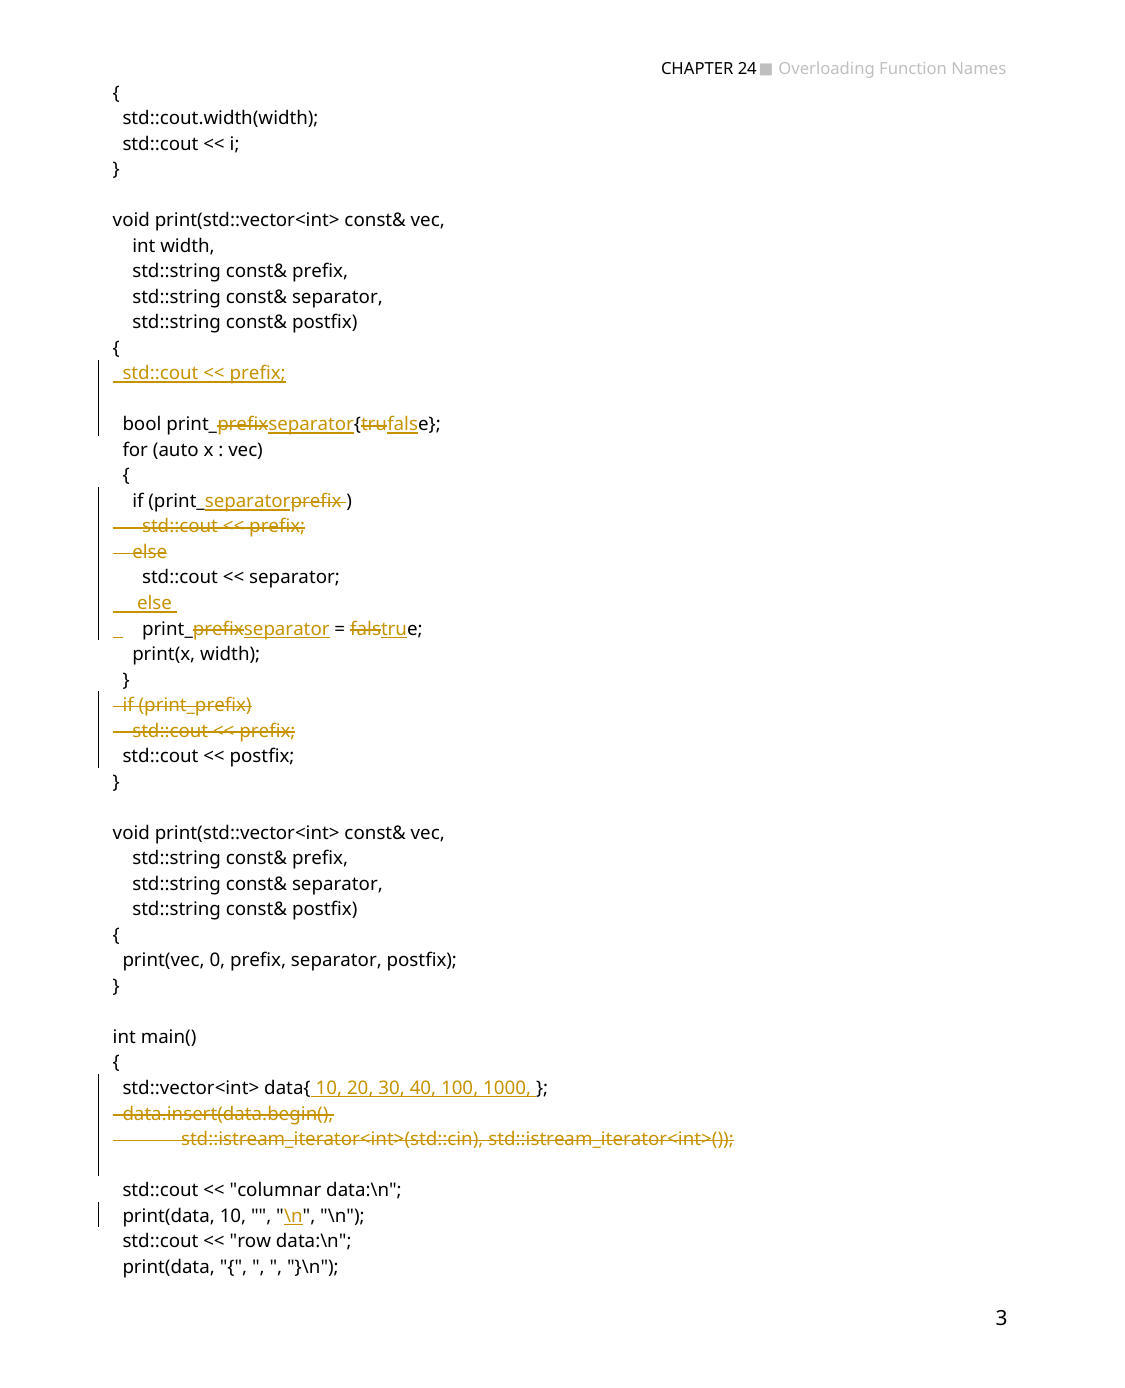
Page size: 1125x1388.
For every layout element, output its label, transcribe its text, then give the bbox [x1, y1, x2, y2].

text void print(std::vector<int> const& vec, [112, 207, 1012, 232]
text { [112, 921, 1012, 947]
text std::string const& postfix) [112, 309, 1012, 334]
text bool print_separator{false}; [112, 411, 1012, 436]
text } [112, 666, 1012, 691]
text std::vector<int> data{ 10, 20, 30, 40, 100, 1000, }; [112, 1074, 1012, 1100]
text print(data, "{", ", ", "}\n"); [112, 1253, 1012, 1278]
text std::cout << "row data:\n"; [112, 1227, 1012, 1253]
text if (print_separator) [112, 487, 1012, 513]
text print_separator = true; [112, 615, 1012, 640]
text std::cout << i; [112, 130, 1012, 156]
text { [112, 462, 1012, 487]
text std::cout << separator; [112, 513, 1012, 538]
text } [112, 156, 1012, 181]
text int width, [112, 232, 1012, 258]
text else [112, 589, 1012, 615]
text std::string const& postfix) [112, 896, 1012, 921]
text { [112, 79, 1012, 104]
text std::cout << postfix; [112, 691, 1012, 717]
text std::cout << "columnar data:\n"; [112, 1176, 1012, 1202]
text std::cout.width(width); [112, 104, 1012, 130]
text std::cout << prefix; [112, 360, 1012, 385]
text void print(std::vector<int> const& vec, [112, 819, 1012, 844]
text int main() [112, 1023, 1012, 1049]
text } [112, 972, 1012, 998]
text std::string const& separator, [112, 283, 1012, 309]
text std::string const& prefix, [112, 258, 1012, 283]
text } [112, 768, 1012, 793]
text print(x, width); [112, 640, 1012, 666]
text std::string const& prefix, [112, 844, 1012, 870]
text std::string const& separator, [112, 870, 1012, 896]
text for (auto x : vec) [112, 436, 1012, 462]
text print(data, 10, "", "\n", "\n"); [112, 1202, 1012, 1227]
text { [112, 334, 1012, 360]
text print(vec, 0, prefix, separator, postfix); [112, 947, 1012, 972]
text { [112, 1049, 1012, 1074]
